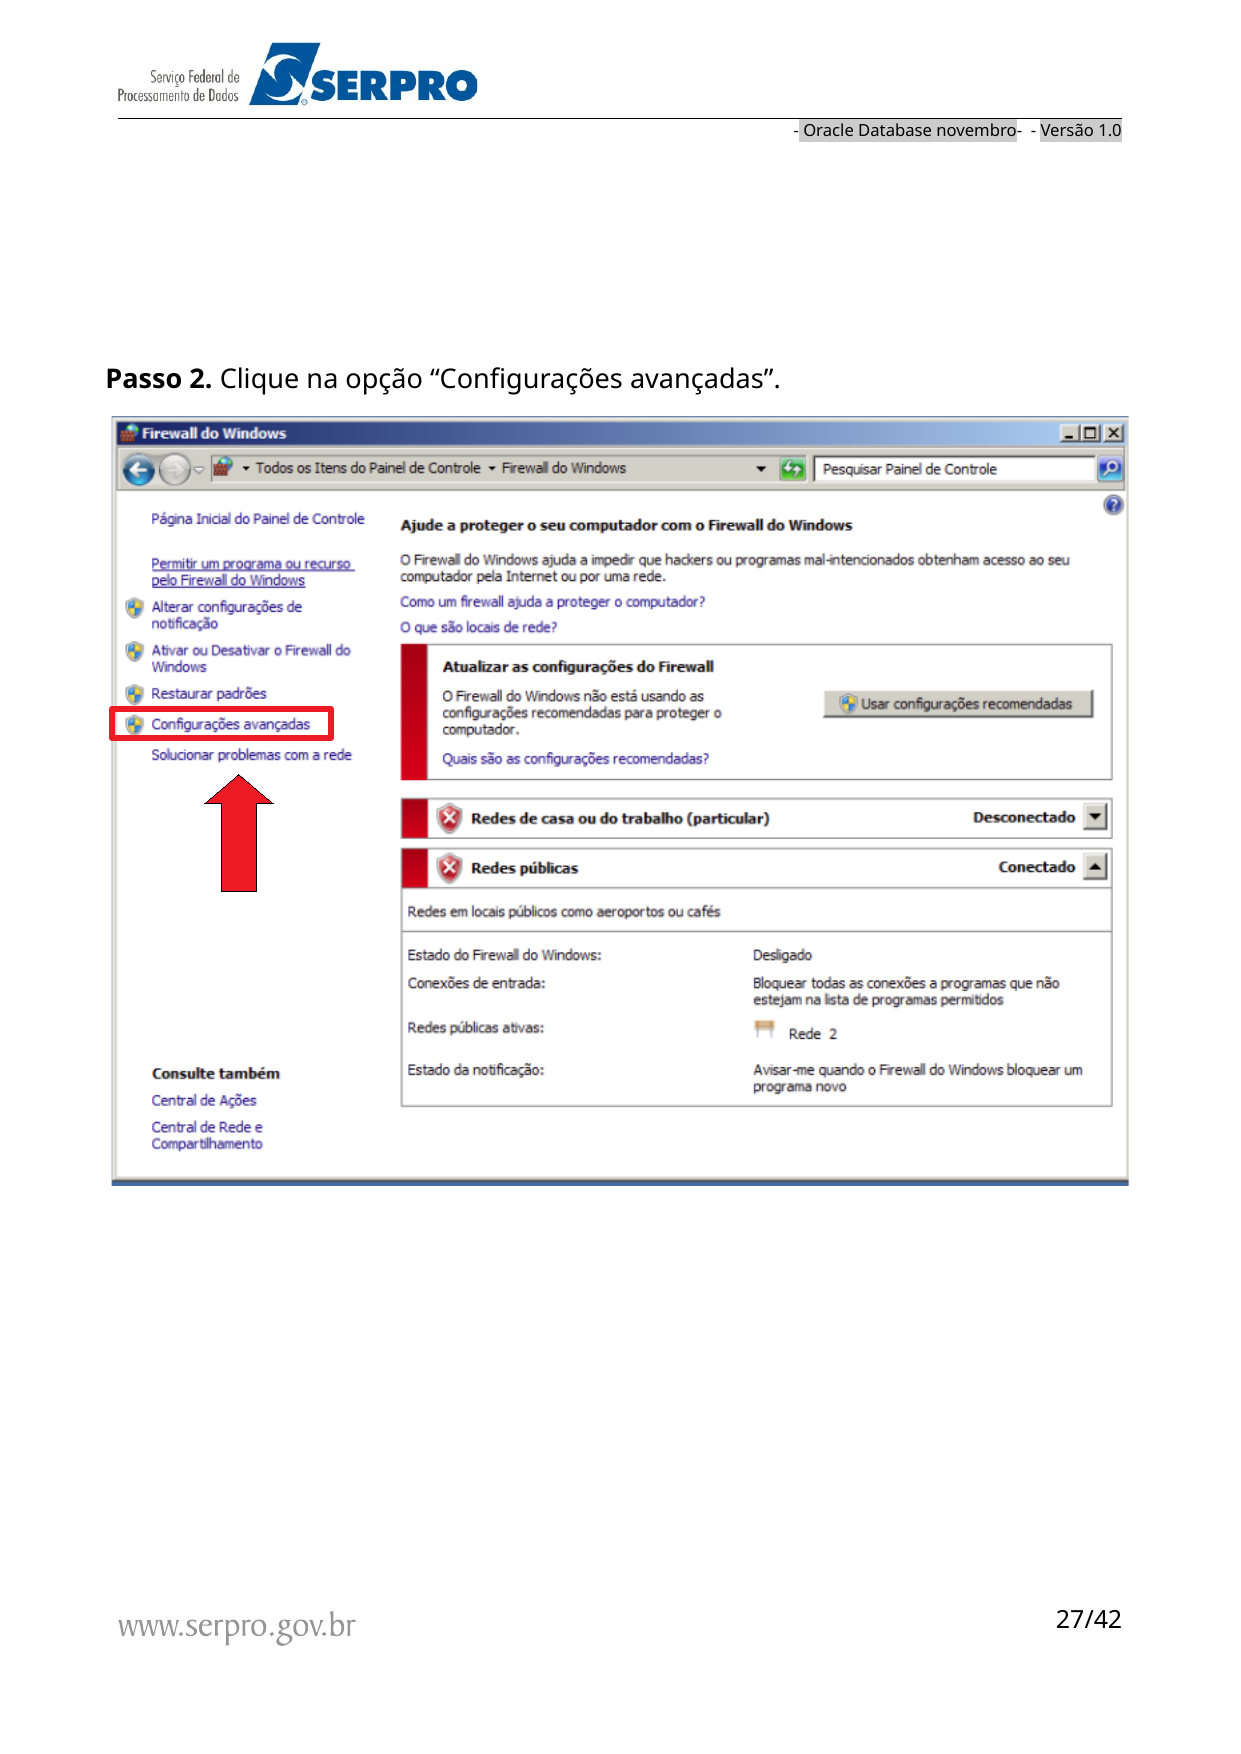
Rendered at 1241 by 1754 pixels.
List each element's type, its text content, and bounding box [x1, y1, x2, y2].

picture [111, 416, 1129, 1186]
picture [115, 712, 328, 735]
text Passo 2. Clique na opção “Configurações avançadas”. [105, 359, 1122, 396]
picture [118, 41, 478, 106]
